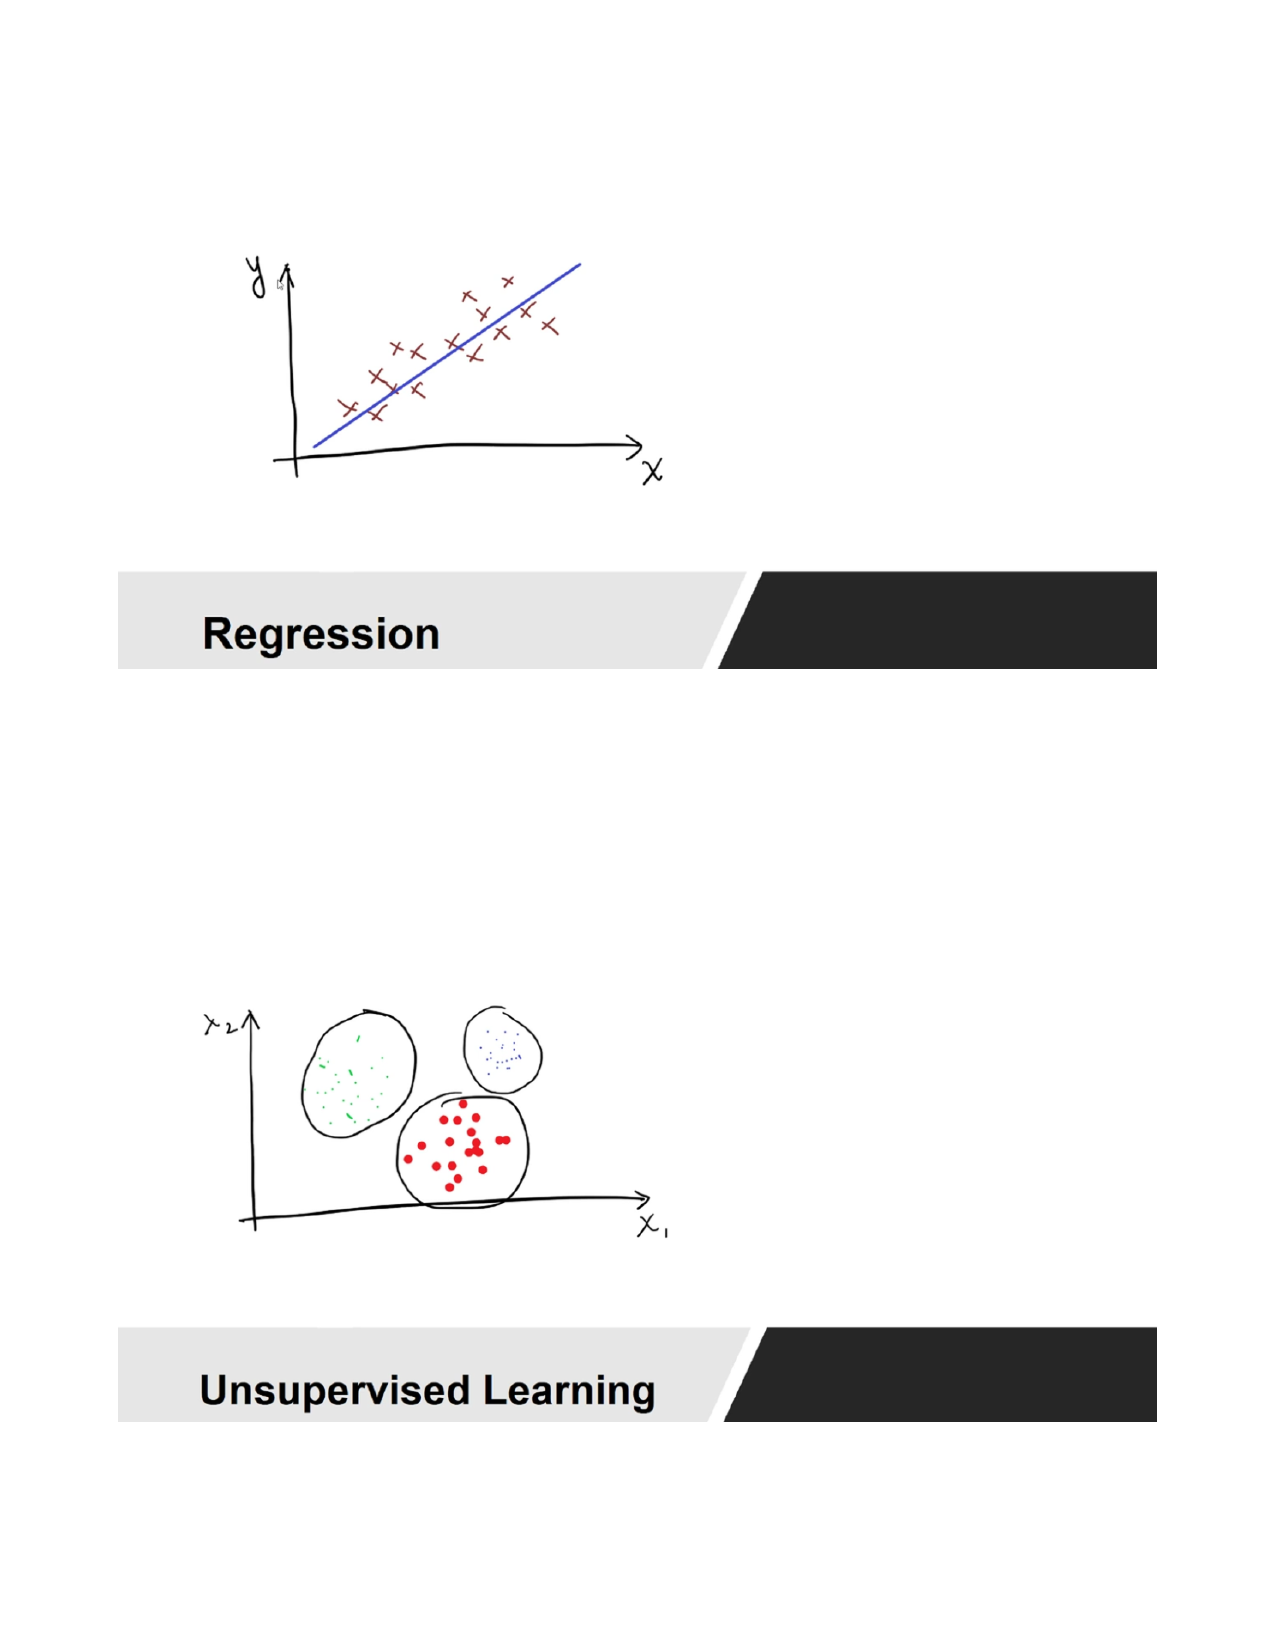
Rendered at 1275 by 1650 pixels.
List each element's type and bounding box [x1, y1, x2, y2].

picture [118, 118, 1157, 669]
picture [118, 869, 1157, 1422]
